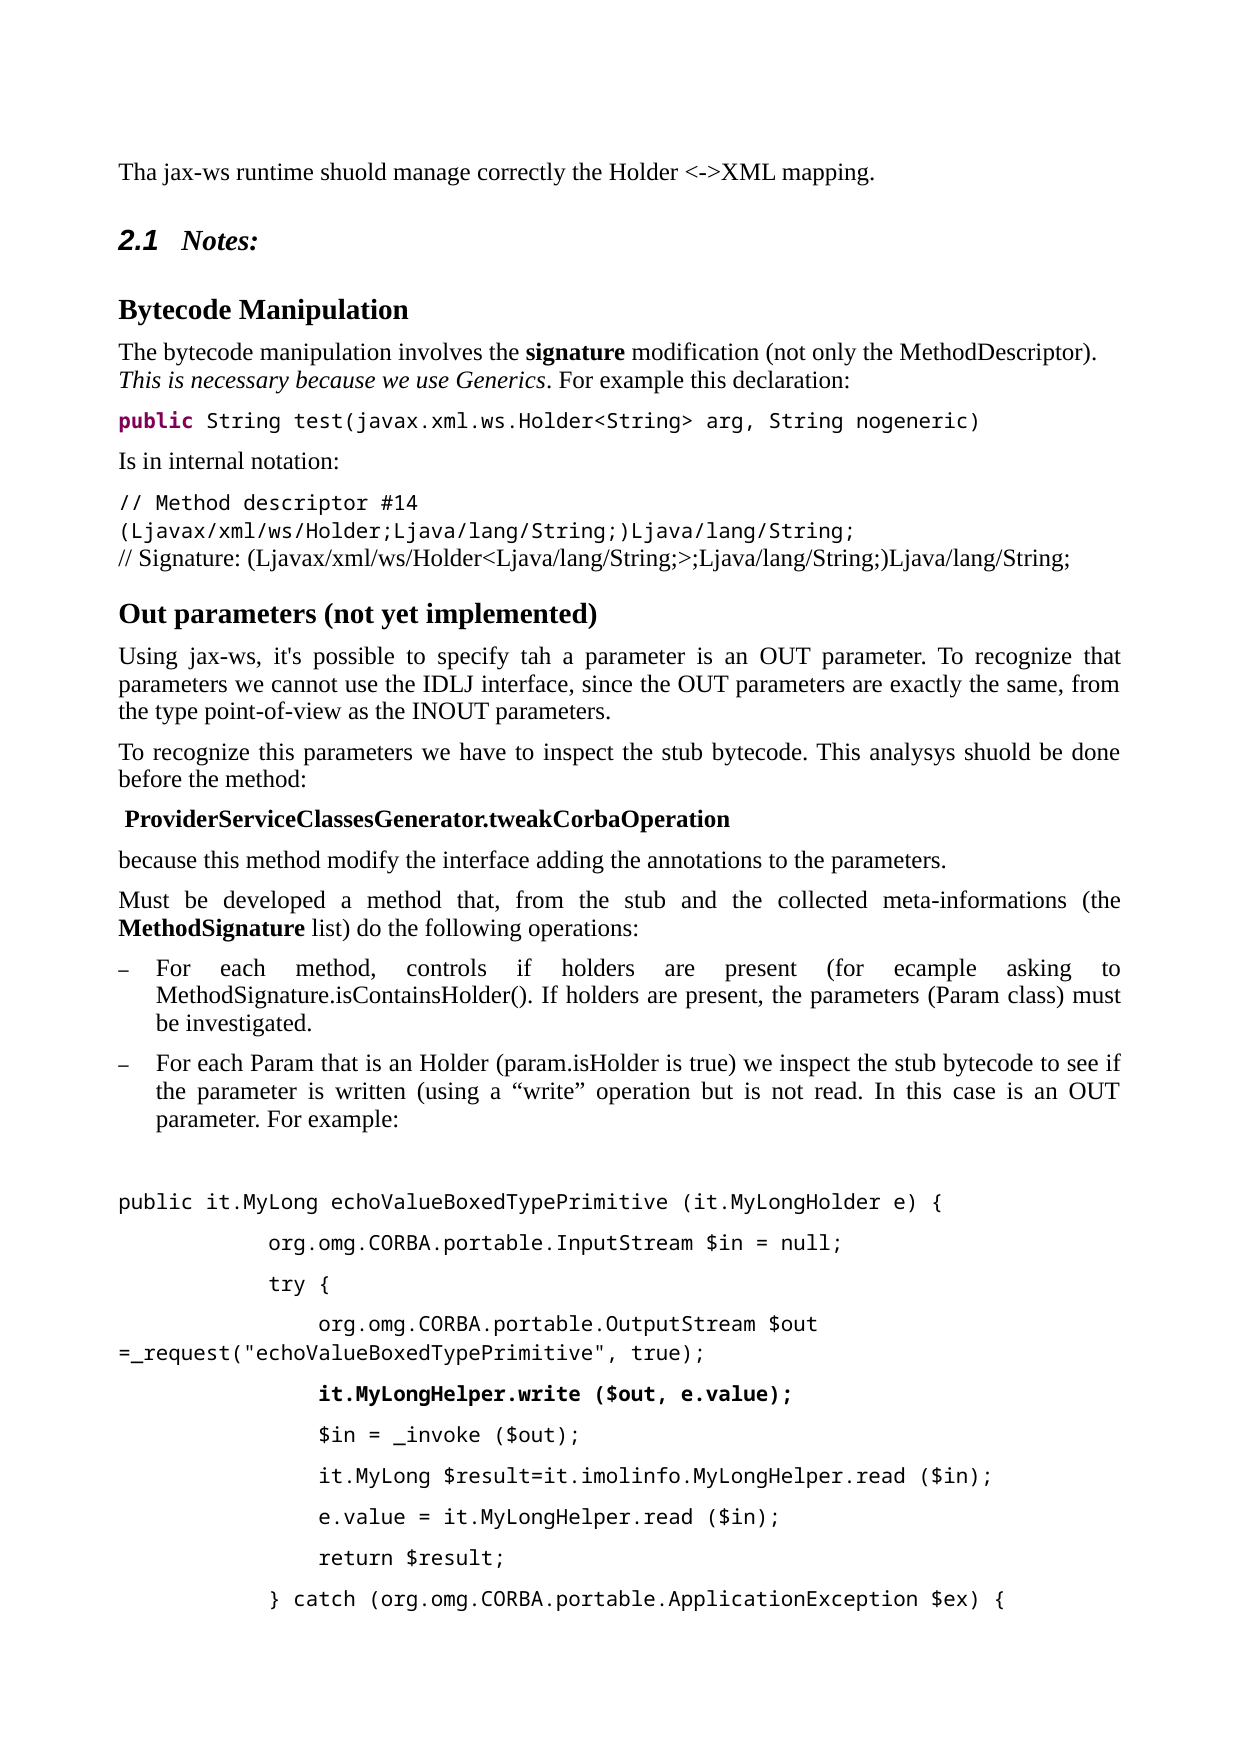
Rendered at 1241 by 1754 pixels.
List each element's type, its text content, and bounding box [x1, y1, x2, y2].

text Using jax-ws, it's possible to specify tah a parameter is an OUT parameter. To recognize that parameters we cannot use the IDLJ interface, since the OUT parameters are exactly the same, from the type point-of-view as the INOUT parameters. [118, 642, 1122, 725]
text ProviderServiceClassesGenerator.tweakCorbaOperation [118, 806, 1122, 833]
text // Signature: (Ljavax/xml/ws/Holder<Ljava/lang/String;>;Ljava/lang/String;)Ljava/lang/String; [118, 544, 1122, 572]
subtitle Notes: [118, 223, 1122, 256]
text Must be developed a method that, from the stub and the collected meta-informations (the MethodSignature list) do the following operations: [118, 886, 1122, 941]
subtitle Bytecode Manipulation [118, 294, 1122, 326]
text return $result; [118, 1543, 1122, 1571]
text // Method descriptor #14 (Ljavax/xml/ws/Holder;Ljava/lang/String;)Ljava/lang/String; [118, 488, 1122, 544]
text $in = _invoke ($out); [118, 1420, 1122, 1448]
text because this method modify the interface adding the annotations to the parameters. [118, 846, 1122, 873]
text it.MyLongHelper.write ($out, e.value); [118, 1379, 1122, 1407]
text public String test(javax.xml.ws.Holder<String> arg, String nogeneric) [118, 406, 1122, 435]
text org.omg.CORBA.portable.OutputStream $out =_request("echoValueBoxedTypePrimitive", true); [118, 1309, 1122, 1366]
subtitle Out parameters (not yet implemented) [118, 597, 1122, 629]
text Is in internal notation: [118, 447, 1122, 475]
list For each method, controls if holders are present (for ecample asking to MethodSignature.isContainsHolder(). If holders are present, the parameters (Param class) must be investigated. [118, 954, 1122, 1037]
text try { [118, 1269, 1122, 1297]
text e.value = it.MyLongHelper.read ($in); [118, 1502, 1122, 1530]
text The bytecode manipulation involves the signature modification (not only the MethodDescriptor). This is necessary because we use Generics. For example this declaration: [118, 338, 1122, 394]
text To recognize this parameters we have to inspect the stub bytecode. This analysys shuold be done before the method: [118, 738, 1122, 793]
text it.MyLong $result=it.imolinfo.MyLongHelper.read ($in); [118, 1461, 1122, 1489]
text Tha jax-ws runtime shuold manage correctly the Holder <->XML mapping. [118, 158, 1122, 186]
text org.omg.CORBA.portable.InputStream $in = null; [118, 1228, 1122, 1256]
text public it.MyLong echoValueBoxedTypePrimitive (it.MyLongHolder e) { [118, 1187, 1122, 1215]
list For each Param that is an Holder (param.isHolder is true) we inspect the stub bytecode to see if the parameter is written (using a “write” operation but is not read. In this case is an OUT parameter. For example: [118, 1049, 1122, 1133]
text } catch (org.omg.CORBA.portable.ApplicationException $ex) { [118, 1584, 1122, 1612]
